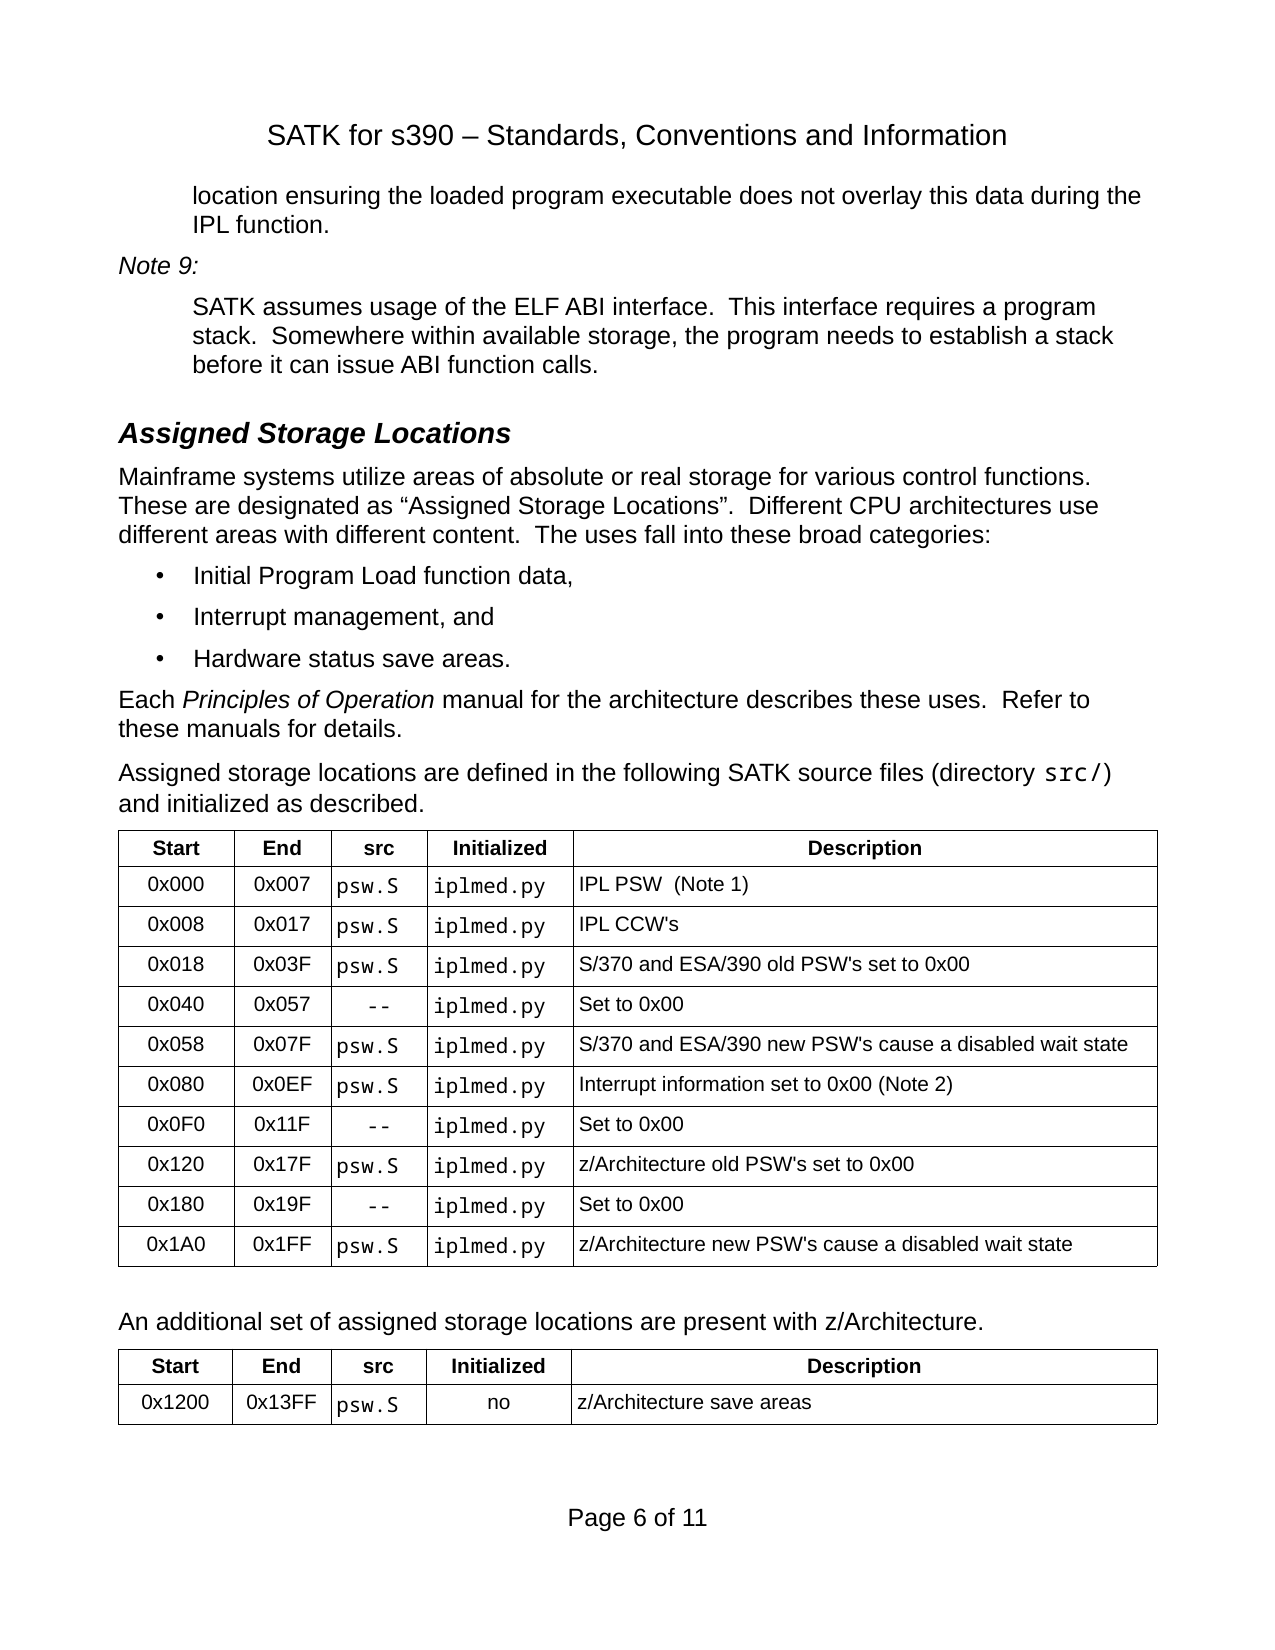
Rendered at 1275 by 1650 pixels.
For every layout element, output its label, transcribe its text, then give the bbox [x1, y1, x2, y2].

table_header End [233, 1350, 331, 1384]
table_cell 0x03F [235, 947, 331, 986]
table_cell psw.S [332, 947, 427, 986]
subtitle Assigned Storage Locations [118, 416, 1157, 450]
table_cell iplmed.py [428, 907, 573, 946]
table_cell 0x0F0 [119, 1107, 234, 1146]
table_cell iplmed.py [428, 947, 573, 986]
list Interrupt management, and [156, 602, 1157, 631]
table_cell Set to 0x00 [574, 987, 1157, 1026]
table_cell 0x000 [119, 867, 234, 906]
table_cell Interrupt information set to 0x00 (Note 2) [574, 1067, 1157, 1106]
list Hardware status save areas. [156, 644, 1157, 672]
table_cell psw.S [332, 1067, 427, 1106]
table_cell S/370 and ESA/390 new PSW's cause a disabled wait state [574, 1027, 1157, 1066]
text Note 9: [118, 251, 1157, 280]
table_cell iplmed.py [428, 867, 573, 906]
table_cell no [427, 1385, 571, 1424]
table_cell iplmed.py [428, 1027, 573, 1066]
table_cell 0x017 [235, 907, 331, 946]
table_cell 0x13FF [233, 1385, 331, 1424]
table_cell 0x17F [235, 1147, 331, 1186]
table_header End [235, 831, 331, 866]
table_cell IPL CCW's [574, 907, 1157, 946]
table_cell 0x040 [119, 987, 234, 1026]
table_cell S/370 and ESA/390 old PSW's set to 0x00 [574, 947, 1157, 986]
table_cell z/Architecture old PSW's set to 0x00 [574, 1147, 1157, 1186]
table_header Start [119, 831, 234, 866]
table_cell 0x018 [119, 947, 234, 986]
table_cell -- [332, 1107, 427, 1146]
table_cell iplmed.py [428, 1187, 573, 1226]
table_cell 0x007 [235, 867, 331, 906]
text An additional set of assigned storage locations are present with z/Architecture. [118, 1307, 1157, 1336]
table_cell psw.S [332, 1147, 427, 1186]
table_cell psw.S [332, 907, 427, 946]
table_cell iplmed.py [428, 987, 573, 1026]
table_cell iplmed.py [428, 1067, 573, 1106]
table_cell 0x080 [119, 1067, 234, 1106]
table_cell iplmed.py [428, 1147, 573, 1186]
table_cell -- [332, 987, 427, 1026]
table_cell 0x008 [119, 907, 234, 946]
table_cell 0x057 [235, 987, 331, 1026]
list Initial Program Load function data, [156, 561, 1157, 590]
table_cell 0x11F [235, 1107, 331, 1146]
table_cell 0x120 [119, 1147, 234, 1186]
table_cell Set to 0x00 [574, 1187, 1157, 1226]
table_header src [332, 1350, 426, 1384]
table_cell IPL PSW (Note 1) [574, 867, 1157, 906]
table_cell 0x1FF [235, 1227, 331, 1266]
table_cell psw.S [332, 867, 427, 906]
table_cell 0x1200 [119, 1385, 232, 1424]
text Mainframe systems utilize areas of absolute or real storage for various control functions. These are designated as “Assigned Storage Locations”. Different CPU architectures use different areas with different content. The uses fall into these broad categories: [118, 462, 1157, 548]
table_header Start [119, 1350, 232, 1384]
table_cell 0x07F [235, 1027, 331, 1066]
table_cell 0x180 [119, 1187, 234, 1226]
table_header Description [574, 831, 1157, 866]
table_cell 0x1A0 [119, 1227, 234, 1266]
table_header src [332, 831, 427, 866]
table_header Initialized [428, 831, 573, 866]
text Each Principles of Operation manual for the architecture describes these uses. Refer to these manuals for details. [118, 685, 1157, 742]
text SATK assumes usage of the ELF ABI interface. This interface requires a program stack. Somewhere within available storage, the program needs to establish a stack before it can issue ABI function calls. [192, 292, 1157, 379]
text location ensuring the loaded program executable does not overlay this data during the IPL function. [192, 181, 1157, 239]
table_cell 0x19F [235, 1187, 331, 1226]
table_cell iplmed.py [428, 1227, 573, 1266]
table_cell z/Architecture new PSW's cause a disabled wait state [574, 1227, 1157, 1266]
text Assigned storage locations are defined in the following SATK source files (directory src/) and initialized as described. [118, 755, 1157, 818]
table_header Initialized [427, 1350, 571, 1384]
table_header Description [572, 1350, 1157, 1384]
table_cell -- [332, 1187, 427, 1226]
table_cell 0x058 [119, 1027, 234, 1066]
table_cell iplmed.py [428, 1107, 573, 1146]
table_cell psw.S [332, 1385, 426, 1424]
table_cell z/Architecture save areas [572, 1385, 1157, 1424]
table_cell psw.S [332, 1027, 427, 1066]
table_cell 0x0EF [235, 1067, 331, 1106]
table_cell psw.S [332, 1227, 427, 1266]
table_cell Set to 0x00 [574, 1107, 1157, 1146]
